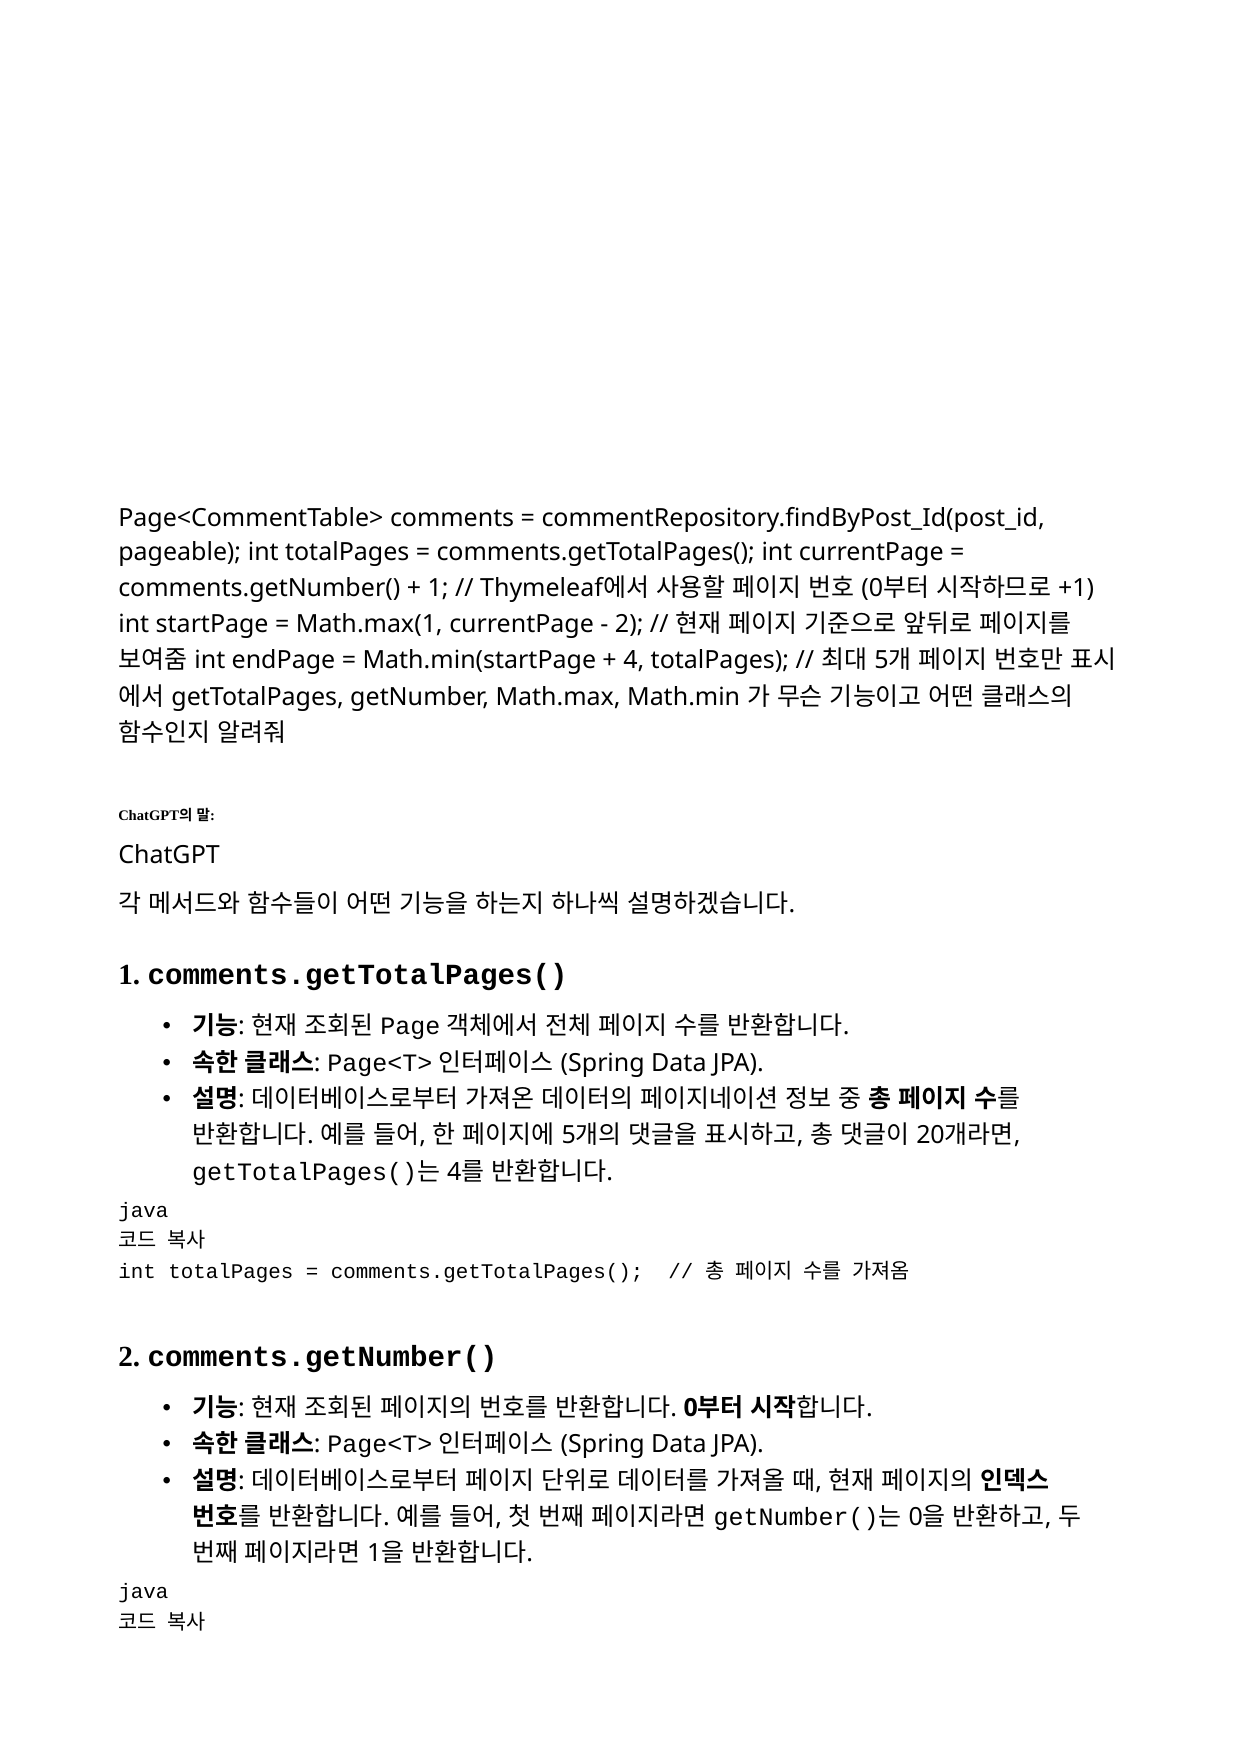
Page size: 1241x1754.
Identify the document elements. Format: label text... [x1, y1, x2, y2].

subtitle ChatGPT의 말: [118, 803, 1122, 824]
subtitle 2. comments.getNumber() [118, 1339, 1122, 1375]
text 코드 복사 [118, 1224, 1122, 1254]
list 기능: 현재 조회된 페이지의 번호를 반환합니다. 0부터 시작합니다. [162, 1387, 1122, 1424]
list 설명: 데이터베이스로부터 페이지 단위로 데이터를 가져올 때, 현재 페이지의 인덱스 번호를 반환합니다. 예를 들어, 첫 번째 페이지라면 getNumber()는 0을 반환하고, 두 번째 페이지라면 1을 반환합니다. [162, 1460, 1122, 1569]
text java [118, 1582, 1122, 1605]
list 기능: 현재 조회된 Page 객체에서 전체 페이지 수를 반환합니다. [162, 1006, 1122, 1042]
text 각 메서드와 함수들이 어떤 기능을 하는지 하나씩 설명하겠습니다. [118, 883, 1122, 920]
list 설명: 데이터베이스로부터 가져온 데이터의 페이지네이션 정보 중 총 페이지 수를 반환합니다. 예를 들어, 한 페이지에 5개의 댓글을 표시하고, 총 댓글이 20개라면, getTotalPages()는 4를 반환합니다. [162, 1079, 1122, 1188]
text Page<CommentTable> comments = commentRepository.findByPost_Id(post_id, pageable); int totalPages = comments.getTotalPages(); int currentPage = comments.getNumber() + 1; // Thymeleaf에서 사용할 페이지 번호 (0부터 시작하므로 +1) int startPage = Math.max(1, currentPage - 2); // 현재 페이지 기준으로 앞뒤로 페이지를 보여줌 int endPage = Math.min(startPage + 4, totalPages); // 최대 5개 페이지 번호만 표시 에서 getTotalPages, getNumber, Math.max, Math.min 가 무슨 기능이고 어떤 클래스의 함수인지 알려줘 [118, 499, 1122, 749]
text java [118, 1200, 1122, 1224]
list 속한 클래스: Page<T> 인터페이스 (Spring Data JPA). [162, 1042, 1122, 1079]
subtitle 1. comments.getTotalPages() [118, 957, 1122, 993]
text ChatGPT [118, 837, 1122, 871]
list 속한 클래스: Page<T> 인터페이스 (Spring Data JPA). [162, 1424, 1122, 1460]
text int totalPages = comments.getTotalPages(); // 총 페이지 수를 가져옴 [118, 1254, 1122, 1284]
text 코드 복사 [118, 1605, 1122, 1635]
